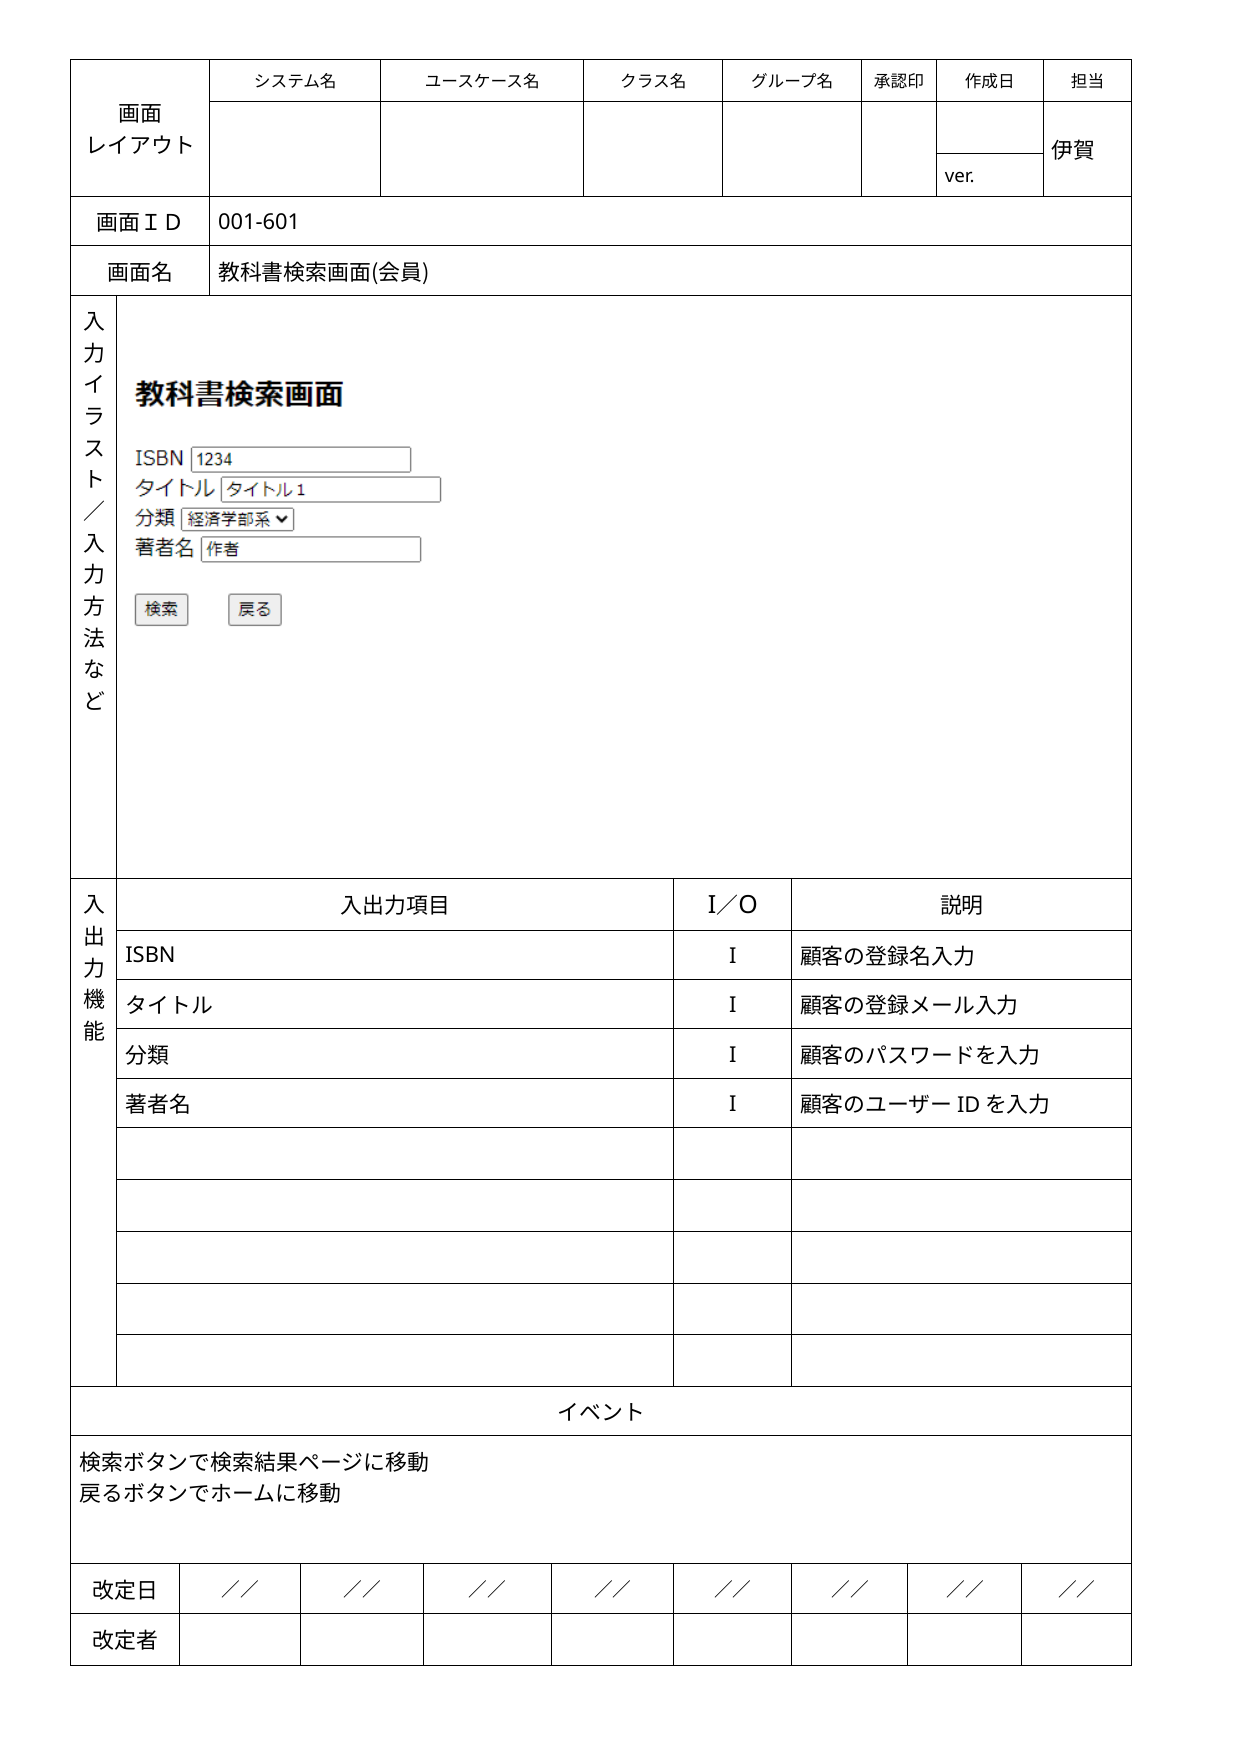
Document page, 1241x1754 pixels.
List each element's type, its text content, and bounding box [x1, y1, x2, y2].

table_cell [424, 1614, 551, 1664]
table_cell 改定日 [71, 1564, 179, 1613]
table_cell 改定者 [71, 1614, 179, 1664]
table_cell [1022, 1614, 1131, 1664]
table_cell I [674, 980, 791, 1028]
table_cell [117, 1180, 673, 1231]
table_cell ／／ [552, 1564, 673, 1613]
table_cell 顧客の登録メール入力 [792, 980, 1131, 1028]
table_cell [792, 1180, 1131, 1231]
table_cell 伊賀 [1044, 102, 1131, 196]
table_cell [674, 1335, 791, 1386]
table_cell [552, 1614, 673, 1664]
table_cell 顧客のパスワードを入力 [792, 1029, 1131, 1078]
table_cell ver. [937, 154, 1043, 196]
table_header 作成日 [937, 60, 1043, 101]
table_cell [180, 1614, 300, 1664]
table_cell 分類 [117, 1029, 673, 1078]
table_cell [210, 102, 380, 196]
table_cell [117, 1284, 673, 1334]
table_cell [674, 1284, 791, 1334]
table_cell [937, 102, 1043, 153]
table_cell [792, 1284, 1131, 1334]
table_cell [674, 1232, 791, 1282]
table_cell [674, 1180, 791, 1231]
table_header グループ名 [723, 60, 861, 101]
table_cell [381, 102, 583, 196]
table_cell [117, 1128, 673, 1179]
table_cell ISBN [117, 931, 673, 979]
table_cell 教科書検索画面(会員) [210, 246, 1131, 295]
table_header 画面 レイアウト [71, 60, 209, 196]
table_header 承認印 [862, 60, 936, 101]
table_cell [862, 102, 936, 196]
table_cell ／／ [674, 1564, 791, 1613]
table_cell [301, 1614, 423, 1664]
table_cell ／／ [424, 1564, 551, 1613]
table_cell I [674, 931, 791, 979]
table_cell I [674, 1029, 791, 1078]
table_header ユースケース名 [381, 60, 583, 101]
table_header 担当 [1044, 60, 1131, 101]
table_cell 001-601 [210, 197, 1131, 245]
table_cell [792, 1614, 907, 1664]
table_cell [908, 1614, 1021, 1664]
table_cell 顧客のユーザーIDを入力 [792, 1079, 1131, 1127]
table_cell [674, 1614, 791, 1664]
table_cell 著者名 [117, 1079, 673, 1127]
table_cell [792, 1232, 1131, 1282]
table_cell 入出力機能 [71, 879, 116, 1386]
table_cell タイトル [117, 980, 673, 1028]
table_cell 顧客の登録名入力 [792, 931, 1131, 979]
table_cell 説明 [792, 879, 1131, 929]
table_cell [584, 102, 722, 196]
table_cell ／／ [792, 1564, 907, 1613]
table_cell ／／ [908, 1564, 1021, 1613]
table_header システム名 [210, 60, 380, 101]
table_cell [117, 296, 1131, 878]
table_cell ／／ [180, 1564, 300, 1613]
table_cell I [674, 1079, 791, 1127]
table_cell ／／ [301, 1564, 423, 1613]
table_cell [723, 102, 861, 196]
table_cell ／／ [1022, 1564, 1131, 1613]
table_cell [792, 1128, 1131, 1179]
table_cell I／O [674, 879, 791, 929]
table_cell 入出力項目 [117, 879, 673, 929]
table_cell 検索ボタンで検索結果ページに移動 戻るボタンでホームに移動 [71, 1436, 1131, 1563]
table_cell [117, 1232, 673, 1282]
table_cell [117, 1335, 673, 1386]
table_cell [792, 1335, 1131, 1386]
table_cell [674, 1128, 791, 1179]
table_header クラス名 [584, 60, 722, 101]
table_cell 画面名 [71, 246, 209, 295]
table_cell 画面ＩＤ [71, 197, 209, 245]
table_cell イベント [71, 1387, 1131, 1435]
table_cell 入力イラスト／入力方法など [71, 296, 116, 878]
